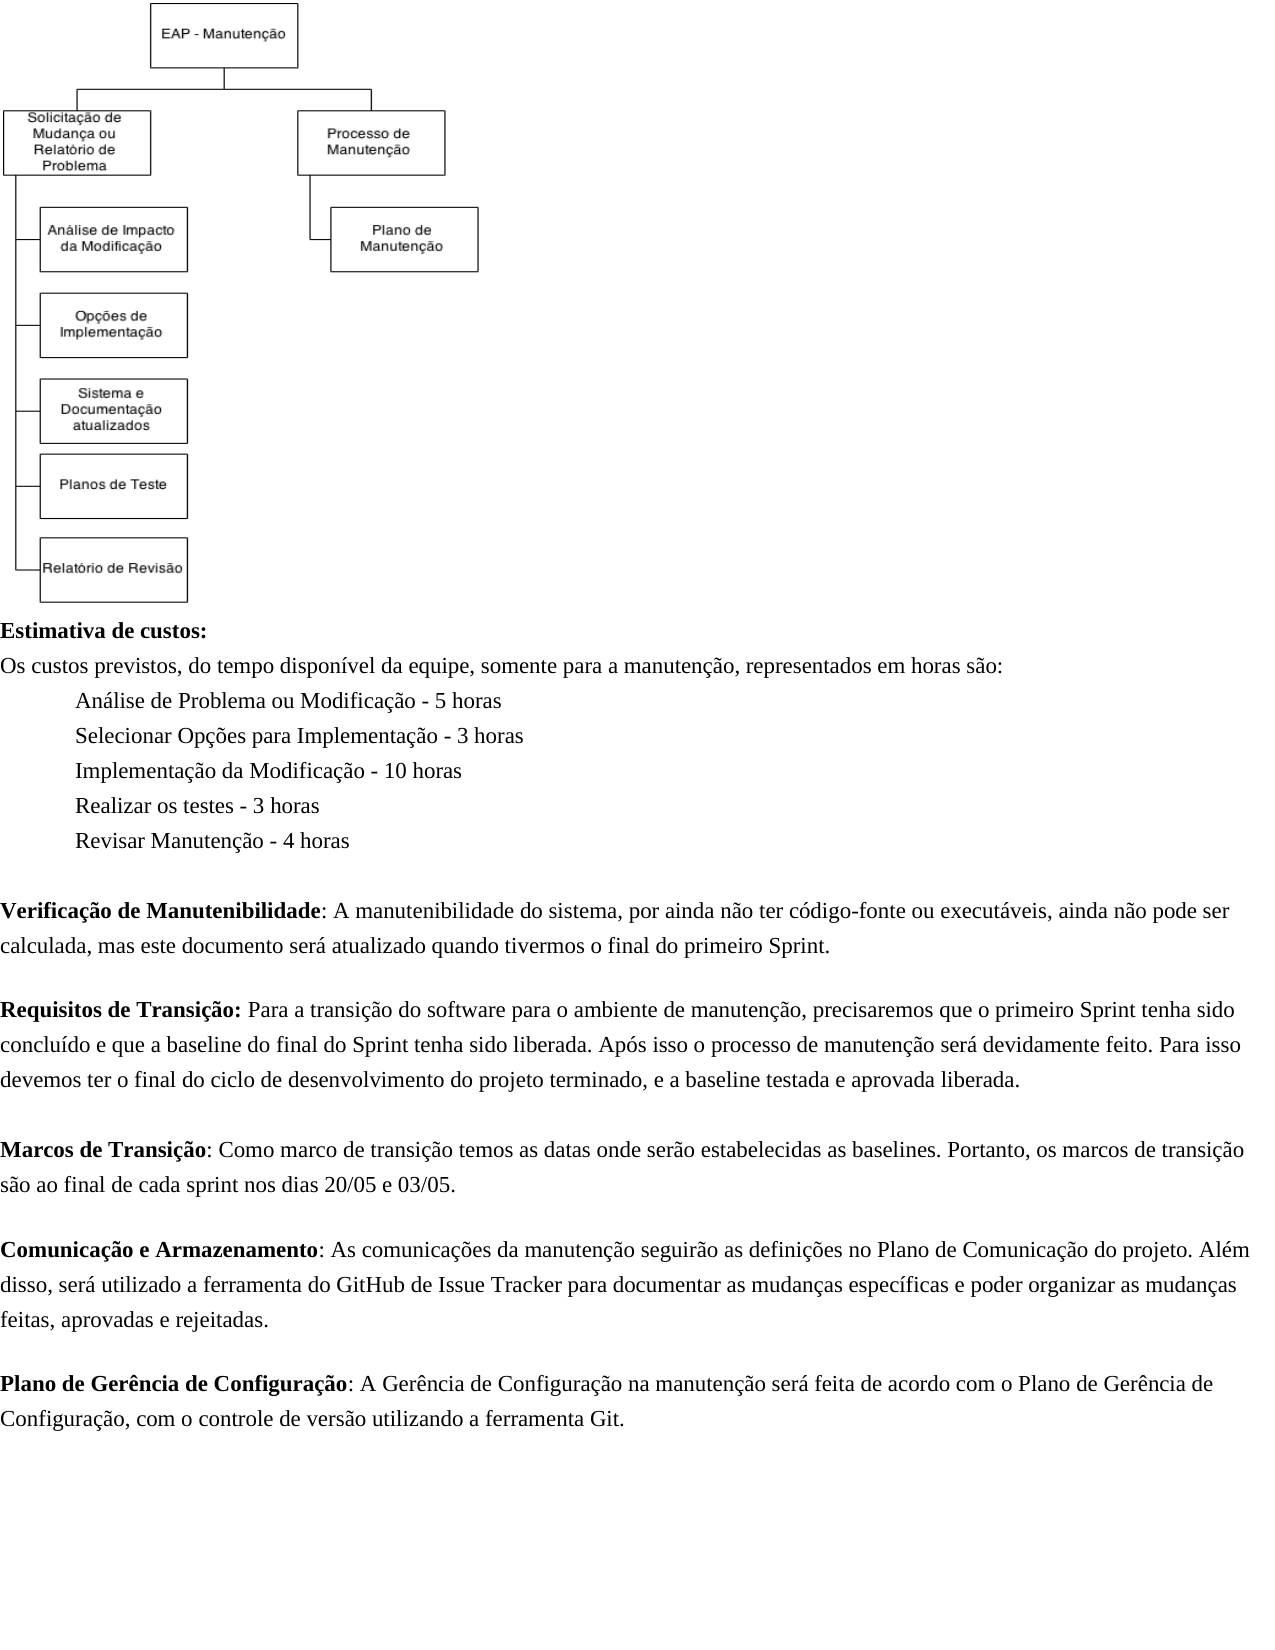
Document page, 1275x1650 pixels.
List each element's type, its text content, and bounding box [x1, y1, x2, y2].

text Estimativa de custos: [0, 618, 1275, 644]
text Comunicação e Armazenamento: As comunicações da manutenção seguirão as definições no Plano de Comunicação do projeto. Além disso, será utilizado a ferramenta do GitHub de Issue Tracker para documentar as mudanças específicas e poder organizar as mudanças feitas, aprovadas e rejeitadas. [0, 1237, 1275, 1332]
picture [3, 3, 480, 606]
text Plano de Gerência de Configuração: A Gerência de Configuração na manutenção será feita de acordo com o Plano de Gerência de Configuração, com o controle de versão utilizando a ferramenta Git. [0, 1371, 1275, 1431]
text Os custos previstos, do tempo disponível da equipe, somente para a manutenção, representados em horas são: [0, 653, 1275, 679]
text Implementação da Modificação - 10 horas [0, 758, 1275, 784]
text Análise de Problema ou Modificação - 5 horas [0, 688, 1275, 714]
text Selecionar Opções para Implementação - 3 horas [0, 723, 1275, 749]
text Realizar os testes - 3 horas [0, 793, 1275, 819]
text Revisar Manutenção - 4 horas [0, 828, 1275, 854]
text Verificação de Manutenibilidade: A manutenibilidade do sistema, por ainda não ter código-fonte ou executáveis, ainda não pode ser calculada, mas este documento será atualizado quando tivermos o final do primeiro Sprint. [0, 898, 1275, 959]
text Marcos de Transição: Como marco de transição temos as datas onde serão estabelecidas as baselines. Portanto, os marcos de transição são ao final de cada sprint nos dias 20/05 e 03/05. [0, 1137, 1275, 1198]
text Requisitos de Transição: Para a transição do software para o ambiente de manutenção, precisaremos que o primeiro Sprint tenha sido concluído e que a baseline do final do Sprint tenha sido liberada. Após isso o processo de manutenção será devidamente feito. Para isso devemos ter o final do ciclo de desenvolvimento do projeto terminado, e a baseline testada e aprovada liberada. [0, 997, 1275, 1093]
